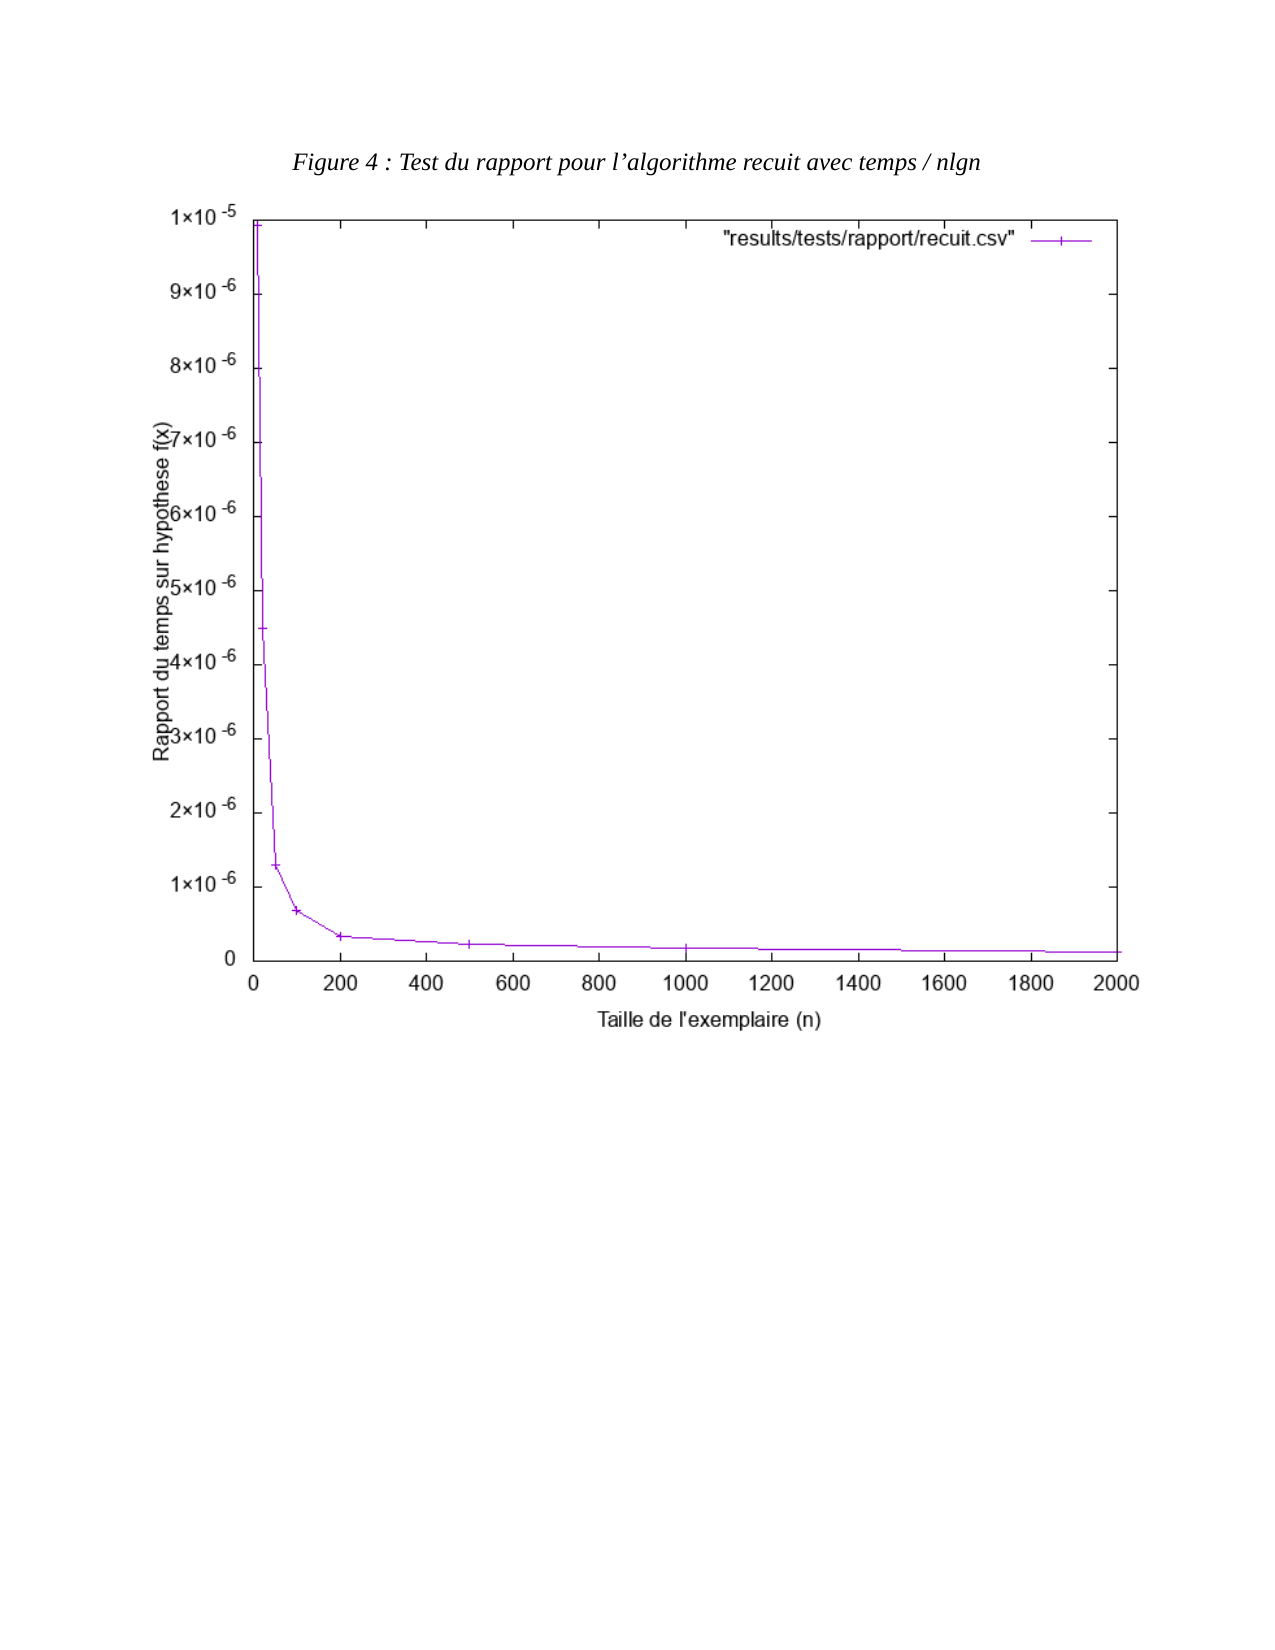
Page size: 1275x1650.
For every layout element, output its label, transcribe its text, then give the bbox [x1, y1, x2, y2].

picture [118, 196, 1157, 1040]
text Figure 4 : Test du rapport pour l’algorithme recuit avec temps / nlgn [118, 147, 1157, 176]
